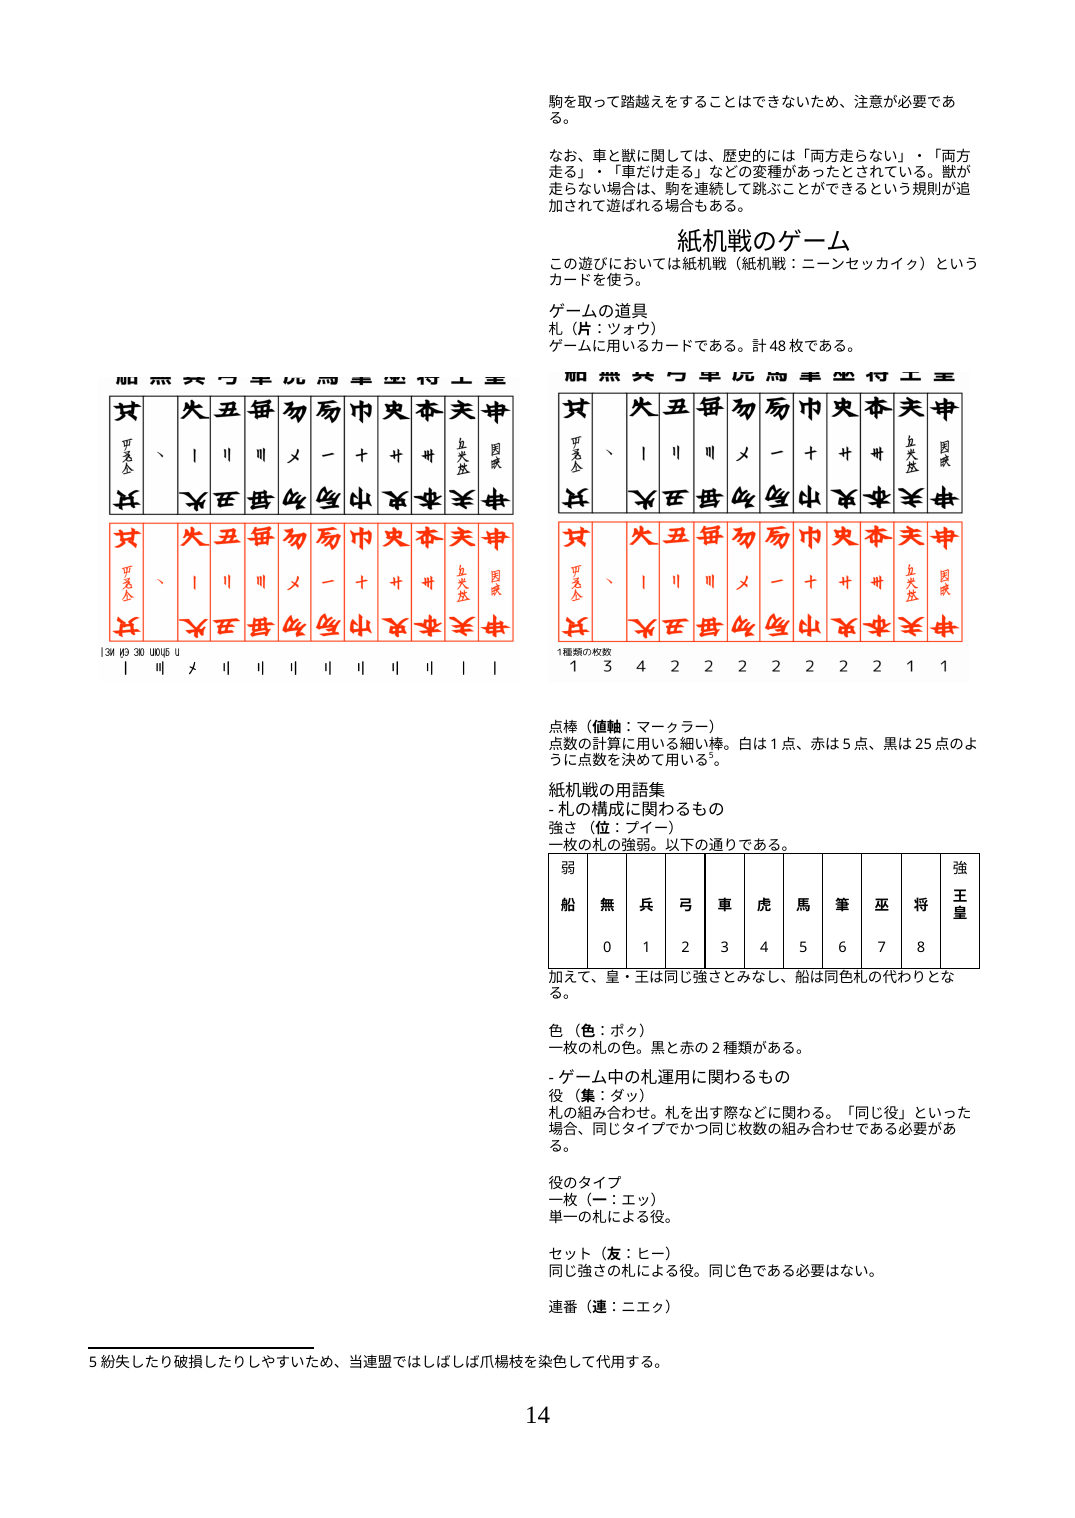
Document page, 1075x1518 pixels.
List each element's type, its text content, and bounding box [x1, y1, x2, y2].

table_cell [532, 222, 542, 296]
table_cell [89, 296, 531, 367]
table_cell [89, 89, 531, 222]
table_cell [89, 713, 531, 775]
picture [98, 377, 520, 682]
table_cell 車 [706, 883, 744, 928]
table_header [706, 854, 744, 883]
table_cell ゲームの道具 札（片：ツォウ） ゲームに用いるカードである。計48枚である。 [543, 296, 985, 367]
table_cell 王皇 [941, 883, 979, 928]
table_header [823, 854, 861, 883]
table_header [784, 854, 822, 883]
table_cell [532, 713, 542, 775]
table_cell 無 [588, 883, 626, 928]
table_header [862, 854, 901, 883]
table_cell [532, 1063, 542, 1322]
table_cell 6 [823, 928, 861, 968]
picture [547, 372, 970, 683]
table_cell 1 [627, 928, 665, 968]
table_header [902, 854, 940, 883]
table_cell 巫 [862, 883, 901, 928]
table_cell 2 [666, 928, 704, 968]
table_cell [532, 296, 542, 367]
table_cell 5 [784, 928, 822, 968]
table_cell - ゲーム中の札運用に関わるもの 役 （集：ダッ） 札の組み合わせ。札を出す際などに関わる。「同じ役」といった場合、同じタイプでかつ同じ枚数の組み合わせである必要がある。 役のタイプ 一枚（一：エッ） 単一の札による役。 セット（友：ヒー） 同じ強さの札による役。同じ色である必要はない。 連番（連：ニエㇰ） [543, 1063, 985, 1322]
table_cell [532, 89, 542, 222]
table_cell [89, 1063, 531, 1322]
table_header [666, 854, 704, 883]
table_cell [532, 367, 542, 713]
table_header 弱 [549, 854, 587, 883]
table_cell [89, 367, 531, 713]
table_cell 弓 [666, 883, 704, 928]
table_cell 0 [588, 928, 626, 968]
table_cell 7 [862, 928, 901, 968]
table_header 強 [941, 854, 979, 883]
table_cell [549, 928, 587, 968]
table_header [588, 854, 626, 883]
table_cell 3 [706, 928, 744, 968]
table_cell [543, 367, 985, 713]
table_cell 8 [902, 928, 940, 968]
table_cell 筆 [823, 883, 861, 928]
table_cell 兵 [627, 883, 665, 928]
table_header [745, 854, 783, 883]
table_cell [941, 928, 979, 968]
table_cell 紙机戦のゲーム この遊びにおいては紙机戦（紙机戦：ニーンセッカイㇰ）というカードを使う。 [543, 222, 985, 296]
table_cell [89, 775, 531, 1063]
table_cell 駒を取って踏越えをすることはできないため、注意が必要である。 なお、車と獣に関しては、歴史的には「両方走らない」・「両方走る」・「車だけ走る」などの変種があったとされている。獣が走らない場合は、駒を連続して跳ぶことができるという規則が追加されて遊ばれる場合もある。 [543, 89, 985, 222]
table_cell 4 [745, 928, 783, 968]
table_cell 馬 [784, 883, 822, 928]
table_header [627, 854, 665, 883]
table_cell 虎 [745, 883, 783, 928]
table_cell 船 [549, 883, 587, 928]
table_cell [89, 222, 531, 296]
table_cell 紙机戦の用語集 - 札の構成に関わるもの 強さ （位：プイー） 一枚の札の強弱。以下の通りである。 加えて、皇・王は同じ強さとみなし、船は同色札の代わりとなる。 色 （色：ポㇰ） 一枚の札の色。黒と赤の2種類がある。 [543, 775, 985, 1063]
table_cell [532, 775, 542, 1063]
table_cell 将 [902, 883, 940, 928]
table_cell 点棒（値軸：マーㇰラー） 点数の計算に用いる細い棒。白は1点、赤は5点、黒は25点のように点数を決めて用いる。 [543, 713, 985, 775]
